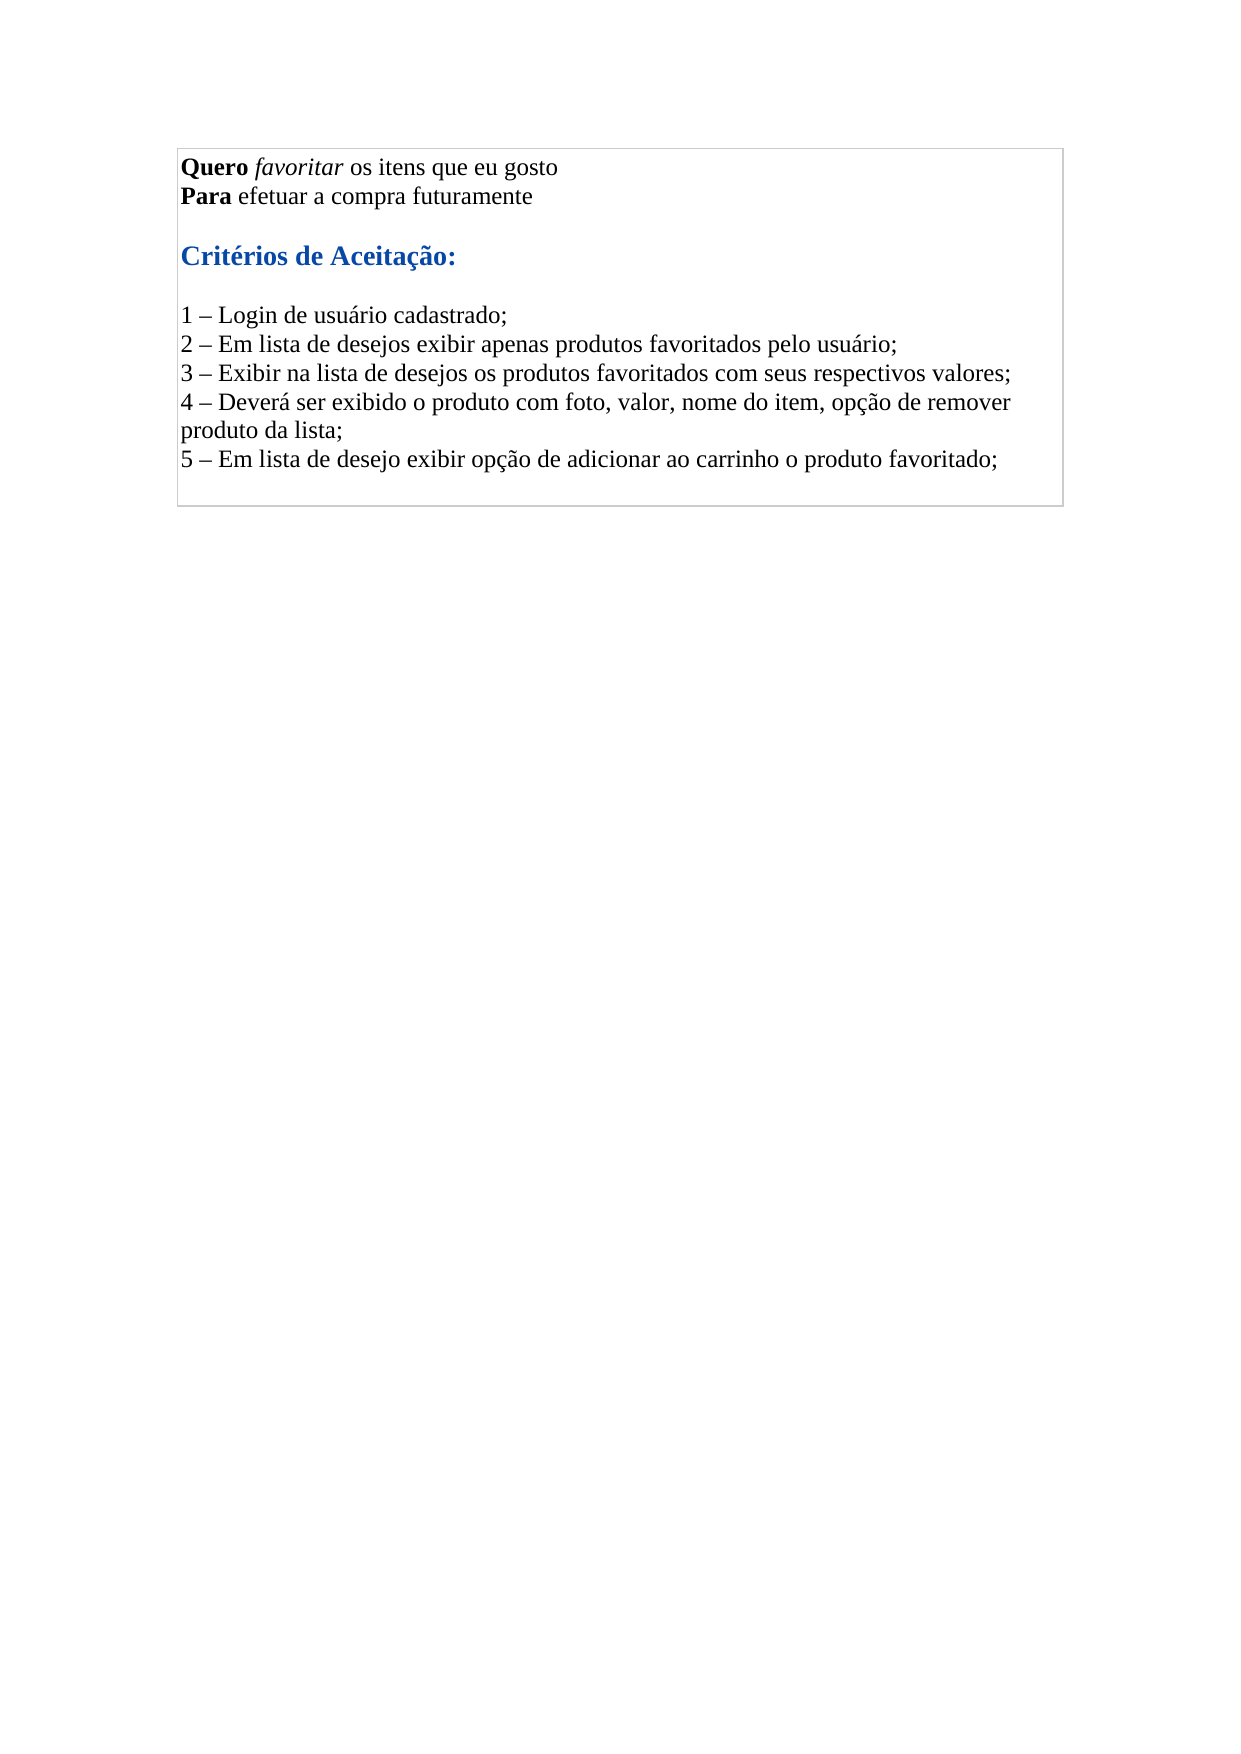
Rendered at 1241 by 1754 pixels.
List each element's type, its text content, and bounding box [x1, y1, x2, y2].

table_header Quero favoritar os itens que eu gosto Para efetuar a compra futuramente Critérios de Aceitação: 1 – Login de usuário cadastrado; 2 – Em lista de desejos exibir apenas produtos favoritados pelo usuário; 3 – Exibir na lista de desejos os produtos favoritados com seus respectivos valores; 4 – Deverá ser exibido o produto com foto, valor, nome do item, opção de remover produto da lista; 5 – Em lista de desejo exibir opção de adicionar ao carrinho o produto favoritado; [178, 149, 1062, 505]
